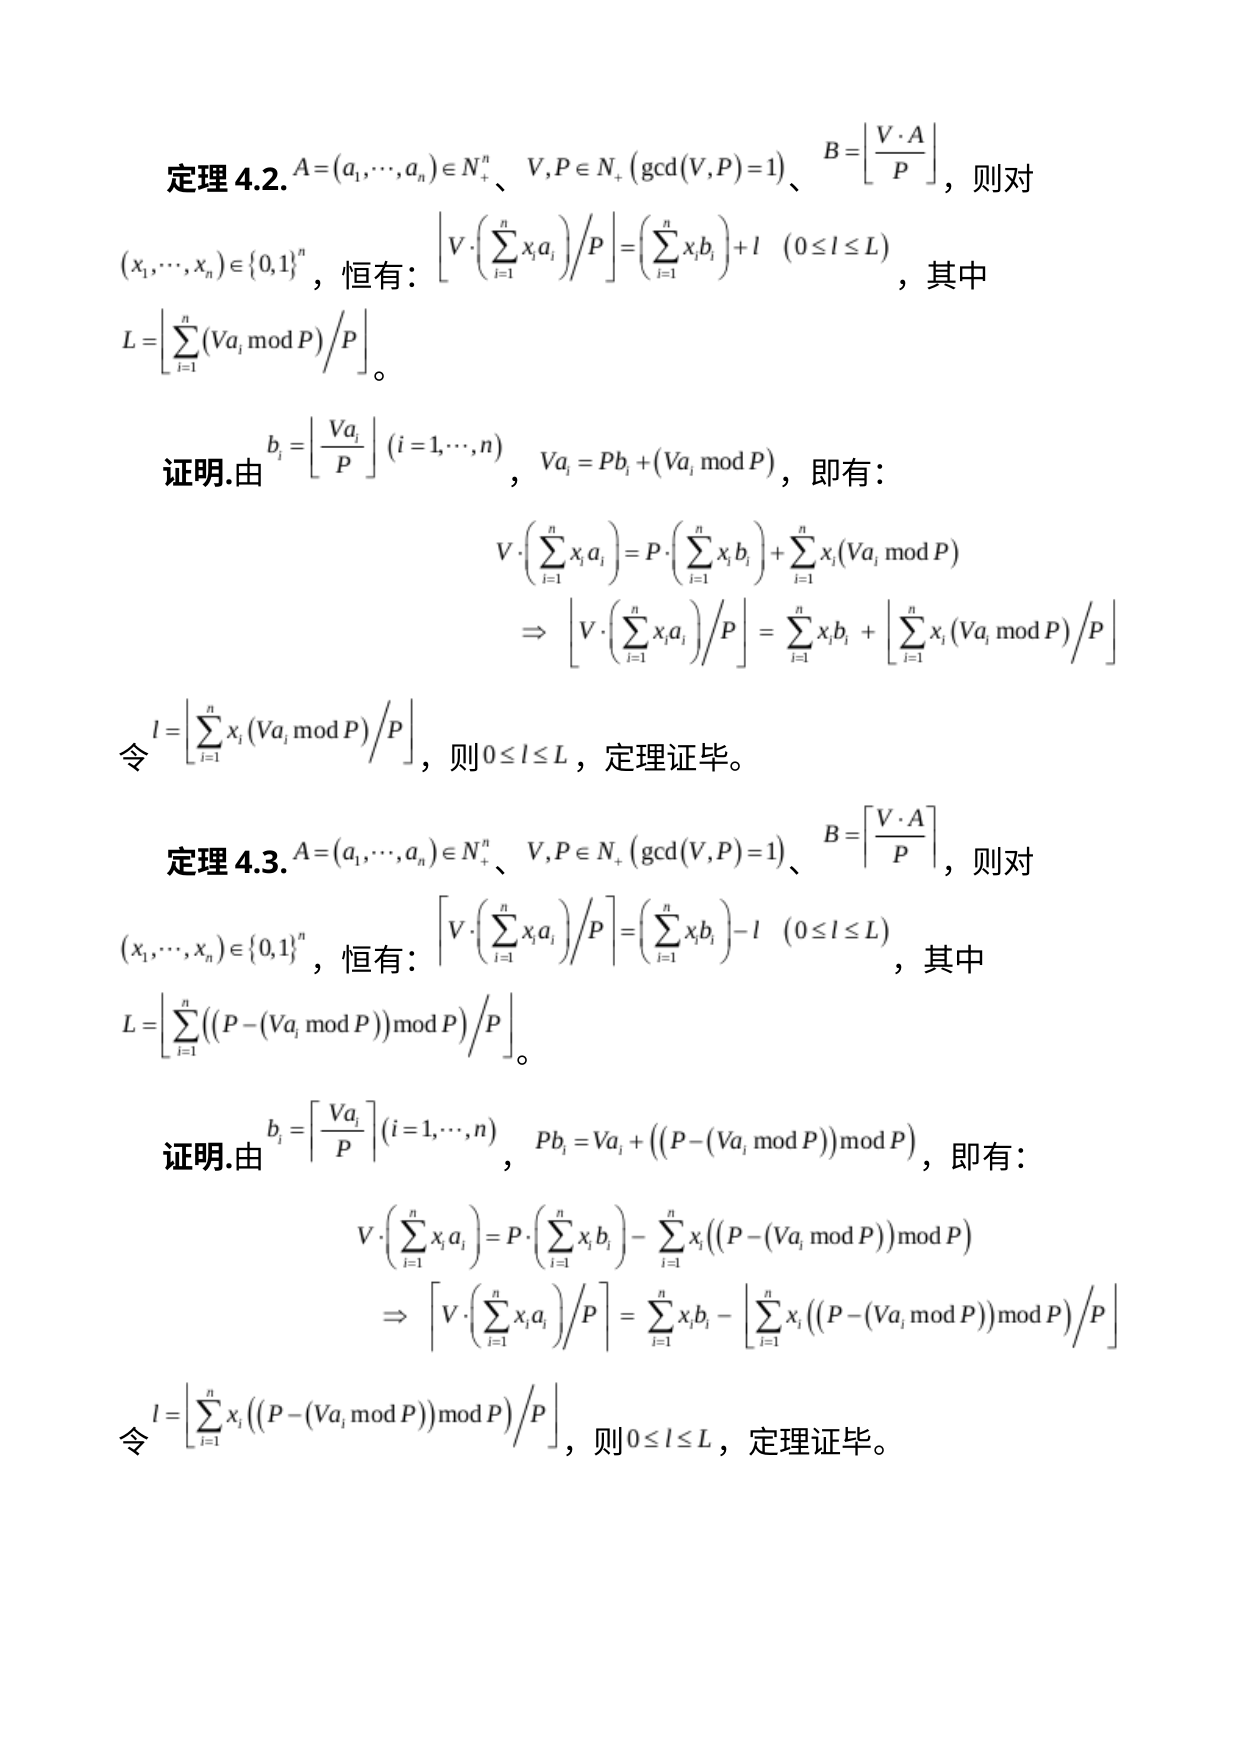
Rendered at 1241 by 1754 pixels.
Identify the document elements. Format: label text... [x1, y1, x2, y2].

picture [118, 240, 311, 288]
text 定理4.2.、、，则对 ，恒有：，其中 。 [118, 118, 1122, 389]
picture [525, 831, 788, 874]
picture [480, 740, 573, 770]
picture [819, 118, 942, 190]
picture [288, 147, 495, 190]
picture [288, 831, 495, 874]
picture [149, 1378, 562, 1454]
picture [264, 412, 507, 484]
picture [118, 988, 517, 1064]
picture [118, 924, 311, 972]
text 令，则，定理证毕。 [118, 694, 1122, 778]
picture [531, 1118, 920, 1168]
picture [819, 802, 942, 874]
text 证明.由，，即有： [118, 1096, 1122, 1177]
picture [118, 304, 373, 380]
picture [149, 694, 419, 770]
text 定理4.3.、、，则对 ，恒有：，其中 。 [118, 802, 1122, 1073]
picture [538, 441, 779, 484]
text 证明.由，，即有： [118, 412, 1122, 493]
picture [355, 1200, 1123, 1356]
picture [435, 207, 895, 288]
picture [494, 516, 1123, 672]
picture [525, 147, 788, 190]
picture [624, 1423, 717, 1454]
picture [435, 891, 892, 972]
text 令，则，定理证毕。 [118, 1378, 1122, 1462]
picture [264, 1096, 501, 1168]
